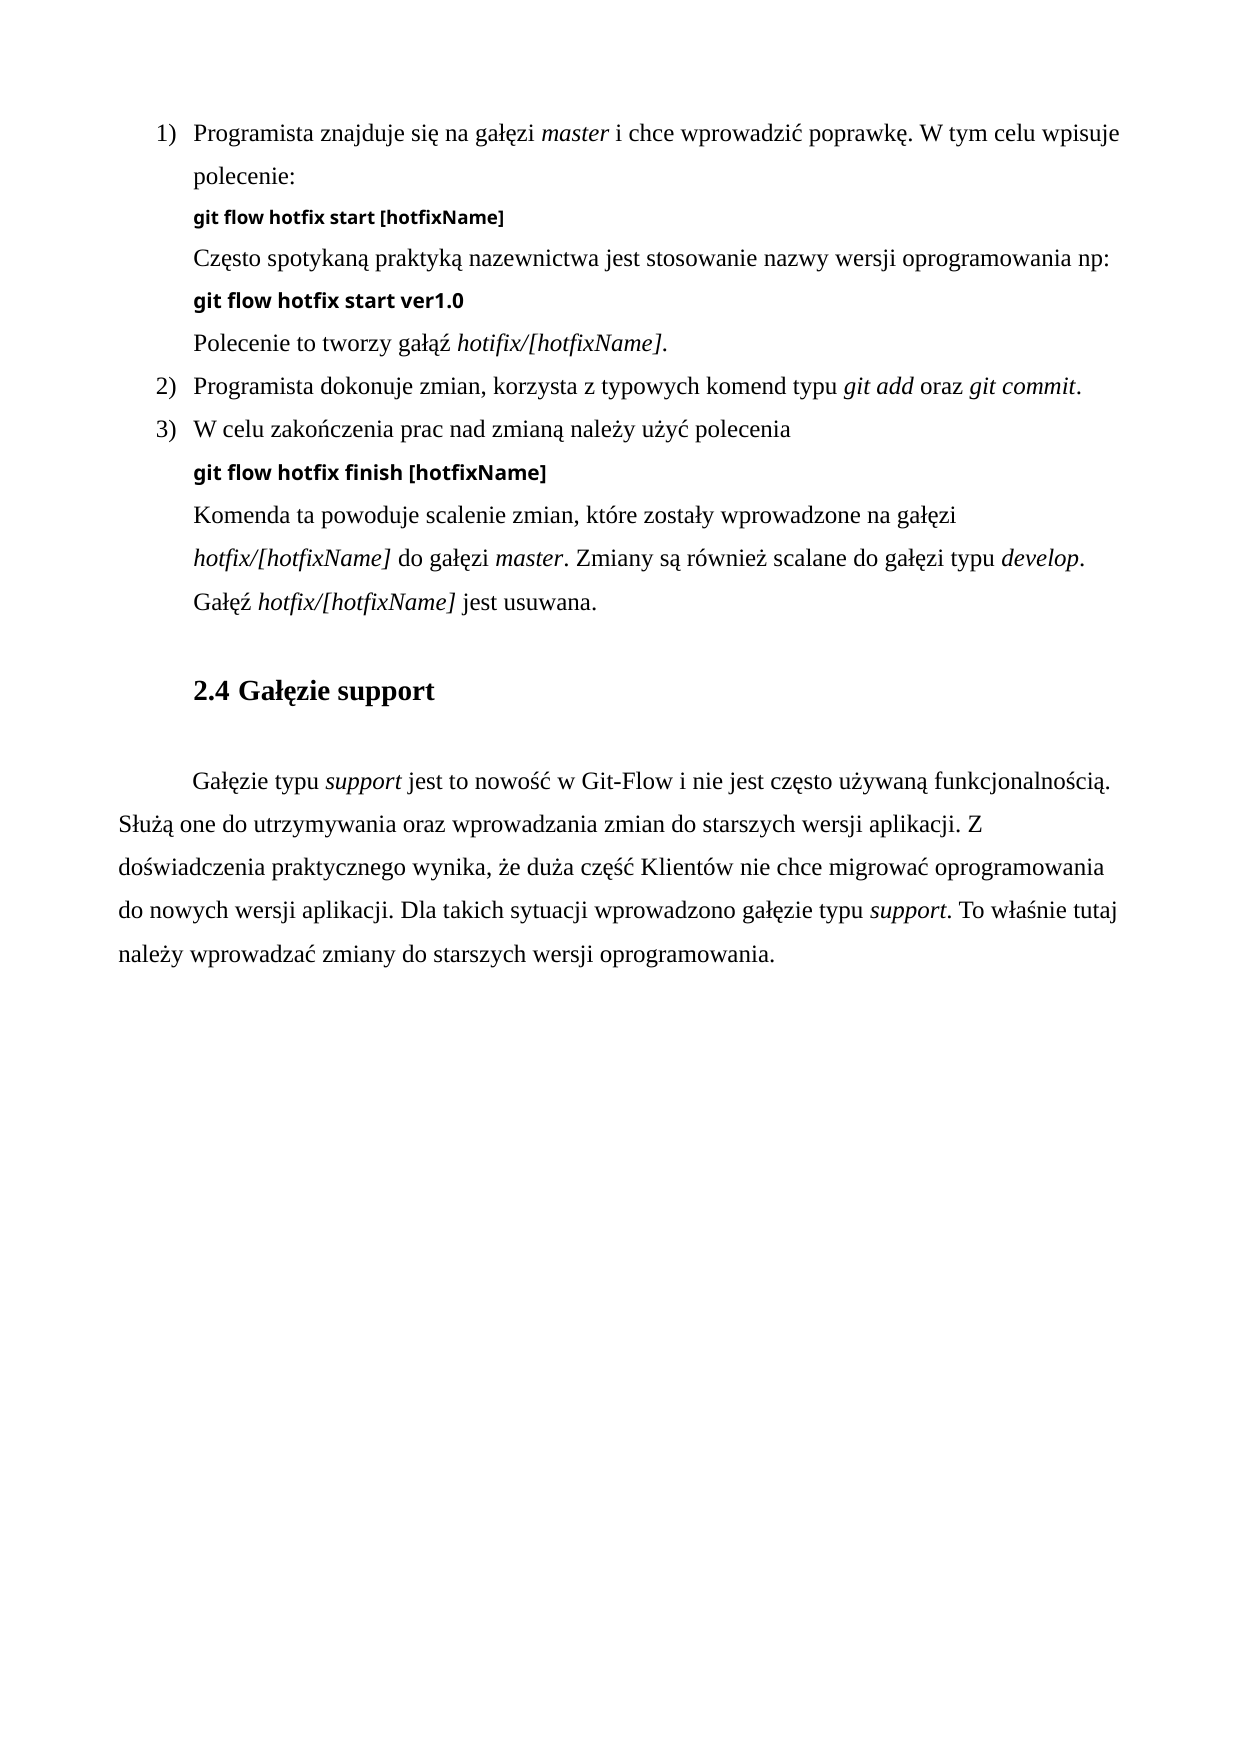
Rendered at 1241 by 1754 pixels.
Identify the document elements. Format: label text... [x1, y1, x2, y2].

list Polecenie to tworzy gałąź hotifix/[hotfixName]. [156, 328, 1122, 357]
list Programista dokonuje zmian, korzysta z typowych komend typu git add oraz git commit. [156, 371, 1122, 400]
list W celu zakończenia prac nad zmianą należy użyć polecenia [156, 414, 1122, 443]
list git flow hotfix finish [hotfixName] [156, 458, 1122, 486]
list Programista znajduje się na gałęzi master i chce wprowadzić poprawkę. W tym celu wpisuje polecenie: [156, 118, 1122, 190]
text Gałęzie typu support jest to nowość w Git-Flow i nie jest często używaną funkcjonalnością. Służą one do utrzymywania oraz wprowadzania zmian do starszych wersji aplikacji. Z doświadczenia praktycznego wynika, że duża część Klientów nie chce migrować oprogramowania do nowych wersji aplikacji. Dla takich sytuacji wprowadzono gałęzie typu support. To właśnie tutaj należy wprowadzać zmiany do starszych wersji oprogramowania. [118, 766, 1122, 967]
list Gałęzie support [193, 673, 1122, 706]
list hotfix/[hotfixName] do gałęzi master. Zmiany są również scalane do gałęzi typu develop. Gałęź hotfix/[hotfixName] jest usuwana. [156, 543, 1122, 615]
list git flow hotfix start ver1.0 [156, 286, 1122, 314]
list Komenda ta powoduje scalenie zmian, które zostały wprowadzone na gałęzi [156, 500, 1122, 529]
list Często spotykaną praktyką nazewnictwa jest stosowanie nazwy wersji oprogramowania np: [156, 243, 1122, 271]
list git flow hotfix start [hotfixName] [156, 204, 1122, 230]
